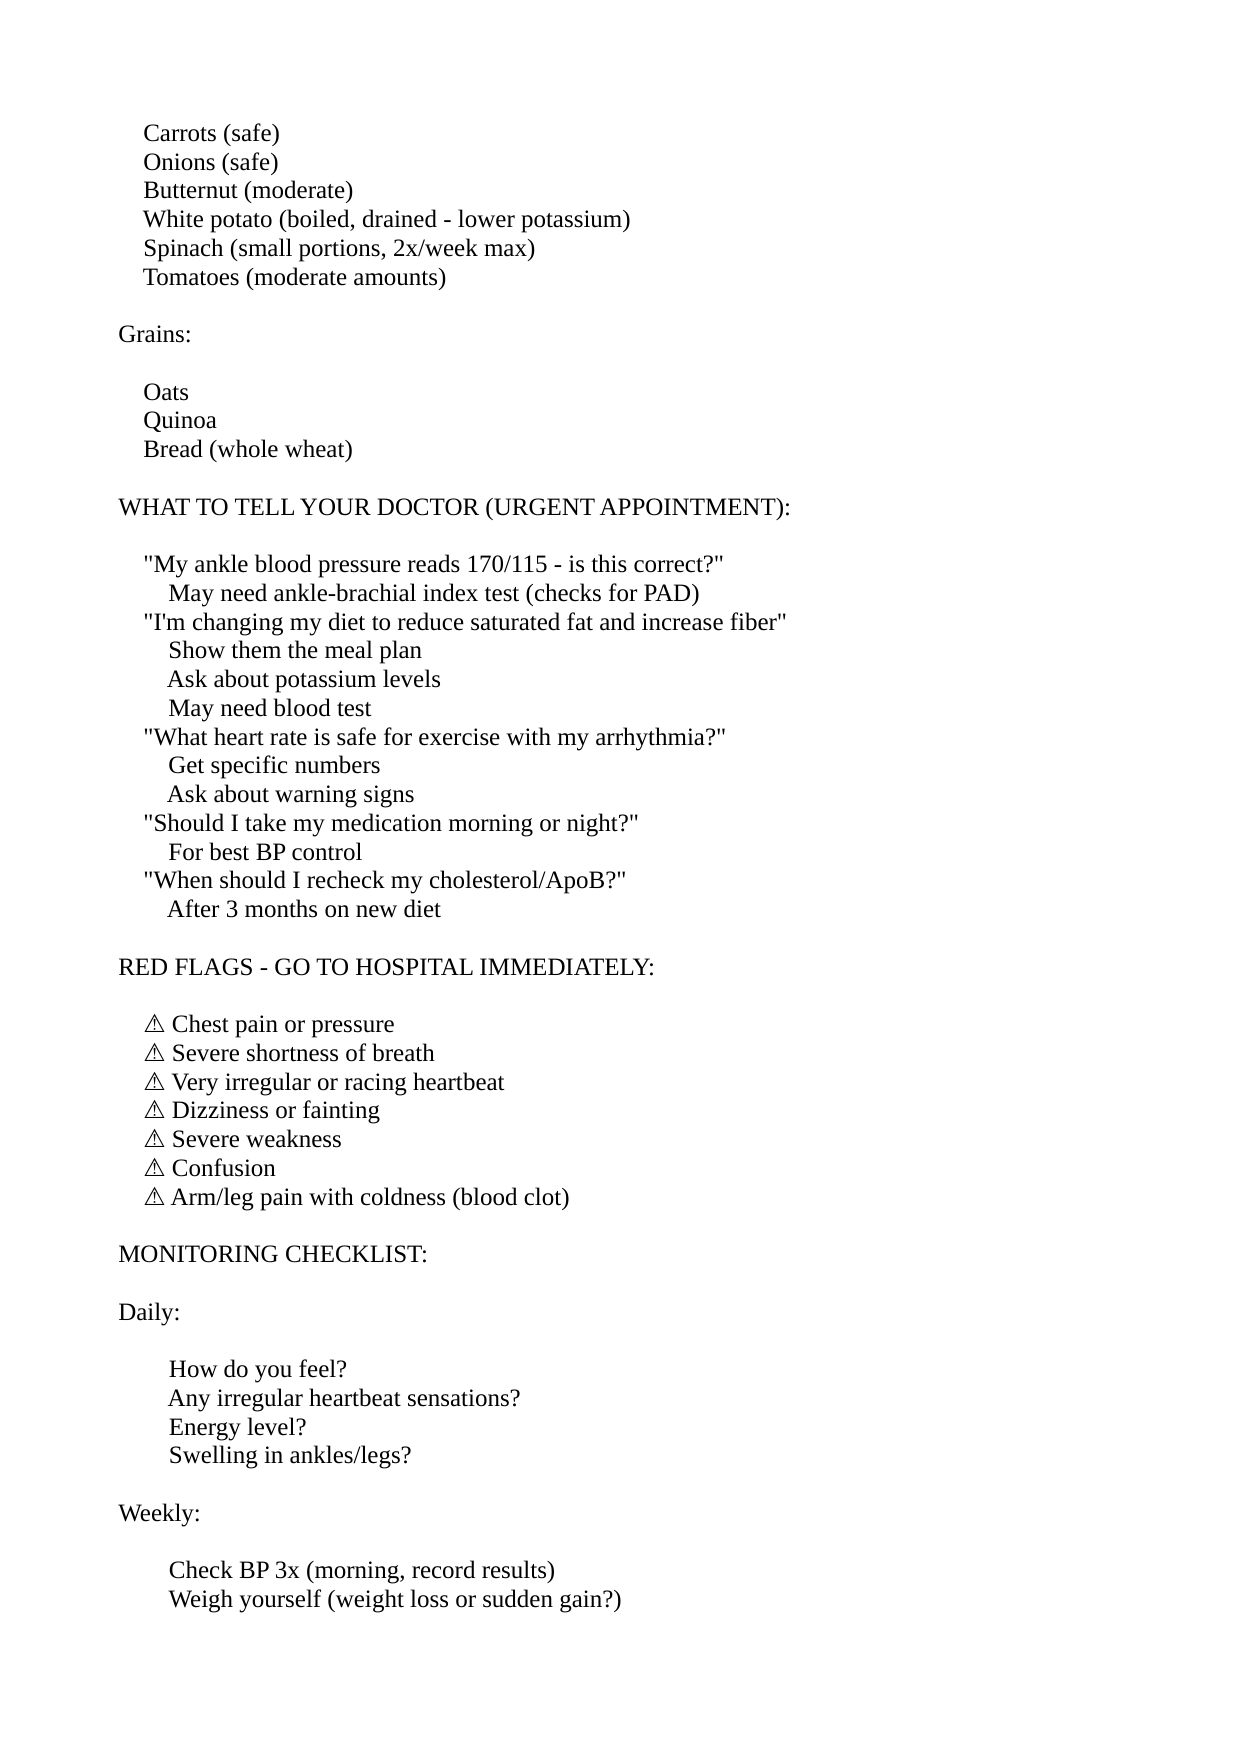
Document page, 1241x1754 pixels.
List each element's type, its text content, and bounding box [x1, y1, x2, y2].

text "My ankle blood pressure reads 170/115 - is this correct?" [118, 549, 1122, 578]
text Ask about potassium levels [118, 664, 1122, 693]
text Show them the meal plan [118, 636, 1122, 664]
text ✅ How do you feel? [118, 1354, 1122, 1383]
text WHAT TO TELL YOUR DOCTOR (URGENT APPOINTMENT): [118, 492, 1122, 521]
text Daily: [118, 1297, 1122, 1326]
text Bread (whole wheat) [118, 434, 1122, 463]
text Onions (safe) [118, 147, 1122, 176]
text Grains: [118, 319, 1122, 348]
text ✅ Swelling in ankles/legs? [118, 1441, 1122, 1469]
text MONITORING CHECKLIST: [118, 1239, 1122, 1268]
text Spinach (small portions, 2x/week max) [118, 233, 1122, 262]
text For best BP control [118, 837, 1122, 866]
text After 3 months on new diet [118, 894, 1122, 923]
text Weekly: [118, 1498, 1122, 1527]
text ⚠️ Confusion [118, 1153, 1122, 1182]
text Quinoa [118, 406, 1122, 434]
text Tomatoes (moderate amounts) [118, 262, 1122, 291]
text ✅ Weigh yourself (weight loss or sudden gain?) [118, 1584, 1122, 1613]
text ⚠️ Dizziness or fainting [118, 1096, 1122, 1124]
text "When should I recheck my cholesterol/ApoB?" [118, 866, 1122, 894]
text ✅ Check BP 3x (morning, record results) [118, 1556, 1122, 1584]
text ⚠️ Arm/leg pain with coldness (blood clot) [118, 1182, 1122, 1211]
text White potato (boiled, drained - lower potassium) [118, 204, 1122, 233]
text "What heart rate is safe for exercise with my arrhythmia?" [118, 722, 1122, 751]
text ⚠️ Chest pain or pressure [118, 1009, 1122, 1038]
text May need ankle-brachial index test (checks for PAD) [118, 578, 1122, 607]
text May need blood test [118, 693, 1122, 722]
text RED FLAGS - GO TO HOSPITAL IMMEDIATELY: [118, 952, 1122, 981]
text Butternut (moderate) [118, 176, 1122, 204]
text Oats [118, 377, 1122, 406]
text ✅ Energy level? [118, 1412, 1122, 1441]
text Get specific numbers [118, 751, 1122, 779]
text Ask about warning signs [118, 779, 1122, 808]
text "Should I take my medication morning or night?" [118, 808, 1122, 837]
text "I'm changing my diet to reduce saturated fat and increase fiber" [118, 607, 1122, 636]
text ⚠️ Severe shortness of breath [118, 1038, 1122, 1067]
text Carrots (safe) [118, 118, 1122, 147]
text ⚠️ Very irregular or racing heartbeat [118, 1067, 1122, 1096]
text ⚠️ Severe weakness [118, 1124, 1122, 1153]
text ✅ Any irregular heartbeat sensations? [118, 1383, 1122, 1412]
